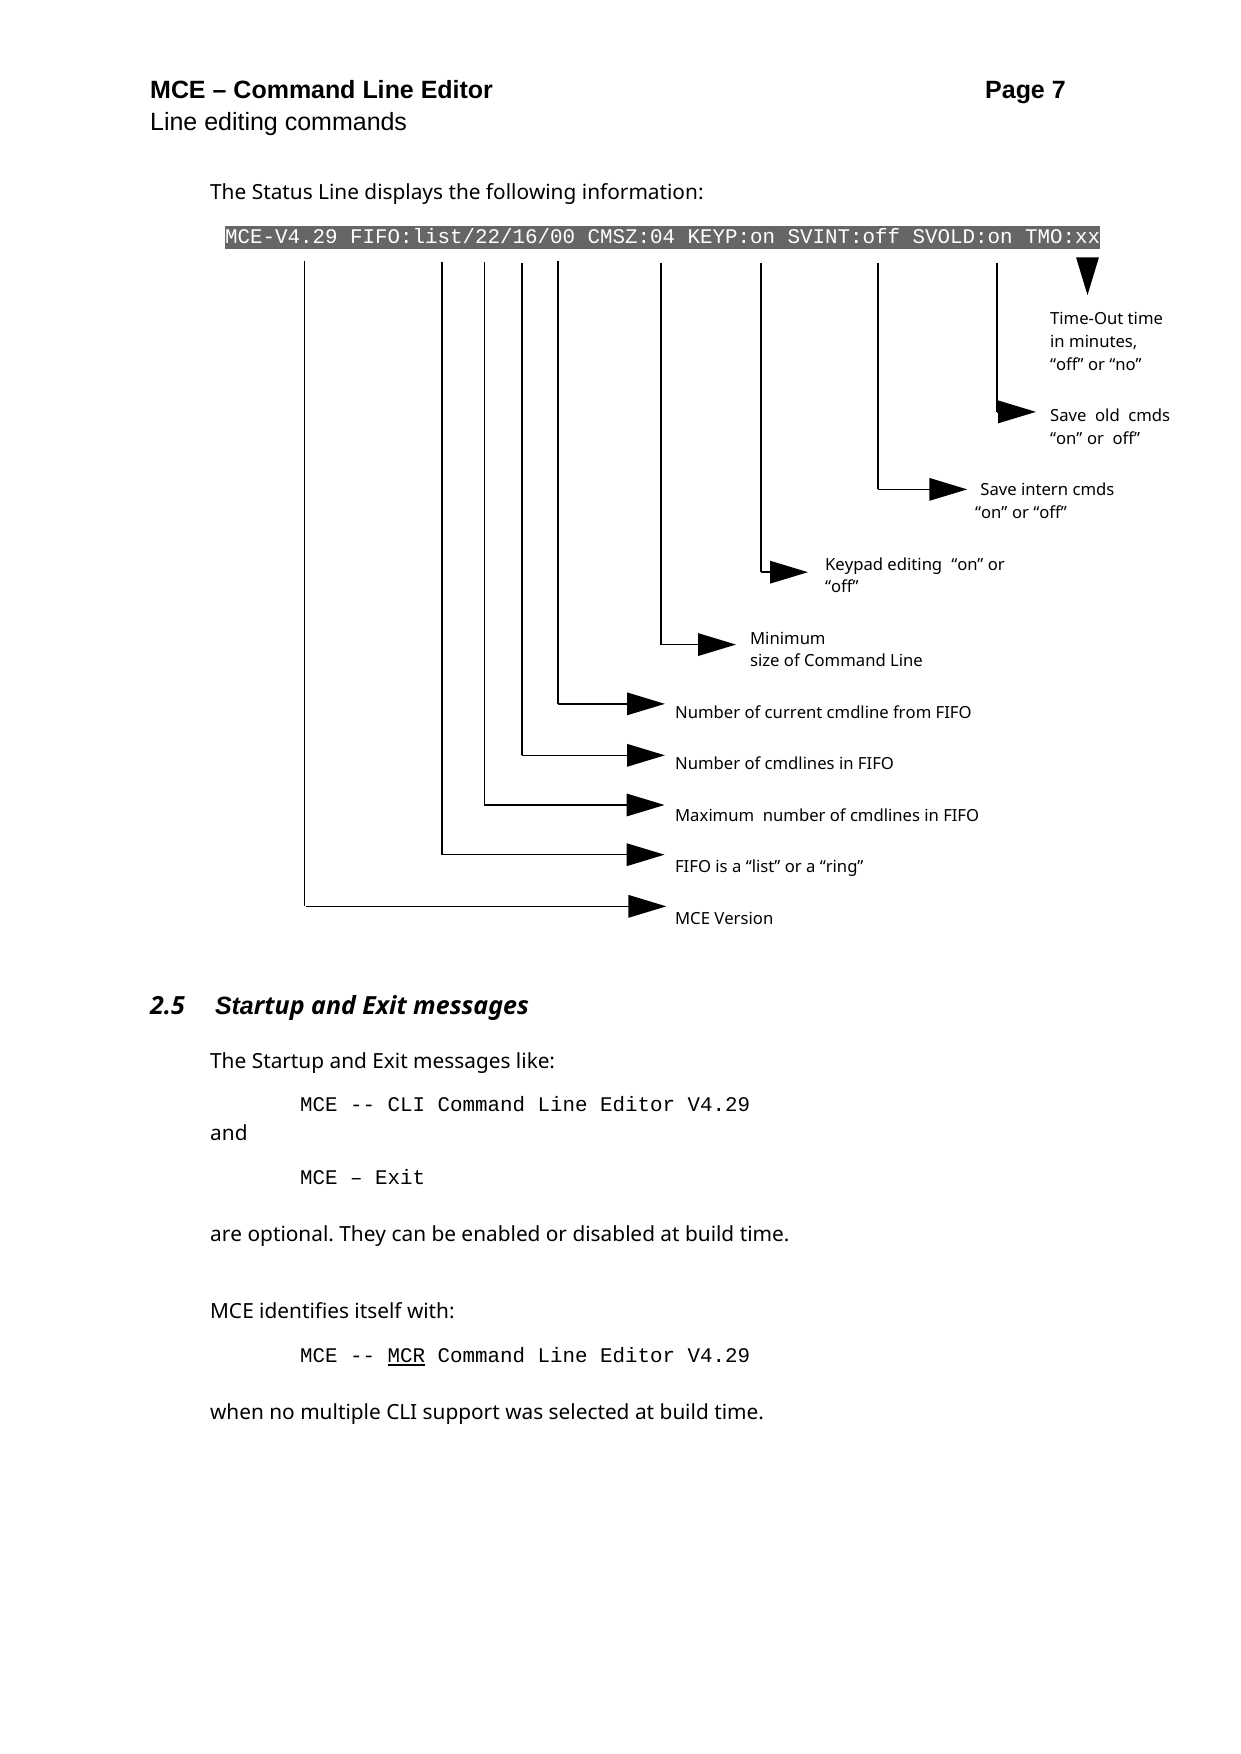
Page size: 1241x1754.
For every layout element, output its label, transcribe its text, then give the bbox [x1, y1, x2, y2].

text The Startup and Exit messages like: [210, 1046, 1181, 1074]
text when no multiple CLI support was selected at build time. [210, 1397, 1181, 1426]
text in minutes, [1050, 329, 1213, 352]
text Save old cmds [1050, 404, 1213, 426]
text MCE -- MCR Command Line Editor V4.29 [300, 1345, 1181, 1369]
text Minimum [750, 626, 1213, 649]
text are optional. They can be enabled or disabled at build time. [210, 1219, 1181, 1247]
text Time-Out time [1050, 307, 1213, 329]
text size of Command Line [750, 649, 1213, 672]
subtitle Startup and Exit messages [150, 988, 1181, 1022]
text MCE-V4.29 FIFO:list/22/16/00 CMSZ:04 KEYP:on SVINT:off SVOLD:on TMO:xx [225, 226, 1110, 249]
text “on” or “off” [975, 501, 1213, 523]
text MCE – Exit [300, 1167, 1181, 1190]
text Save intern cmds [975, 478, 1213, 501]
text Keypad editing “on” or [825, 552, 1213, 575]
text “off” [825, 575, 1213, 597]
text FIFO is a “list” or a “ring” [675, 855, 1213, 877]
text “off” or “no” [1050, 352, 1213, 375]
text Number of current cmdline from FIFO [675, 700, 1213, 723]
text MCE -- CLI Command Line Editor V4.29 [300, 1094, 1181, 1118]
text The Status Line displays the following information: [210, 177, 1181, 206]
text Maximum number of cmdlines in FIFO [675, 803, 1213, 826]
text “on” or off” [1050, 426, 1213, 449]
text MCE identifies itself with: [210, 1296, 1181, 1325]
text and [210, 1118, 1181, 1146]
text MCE Version [675, 906, 1213, 929]
text Number of cmdlines in FIFO [675, 752, 1213, 774]
